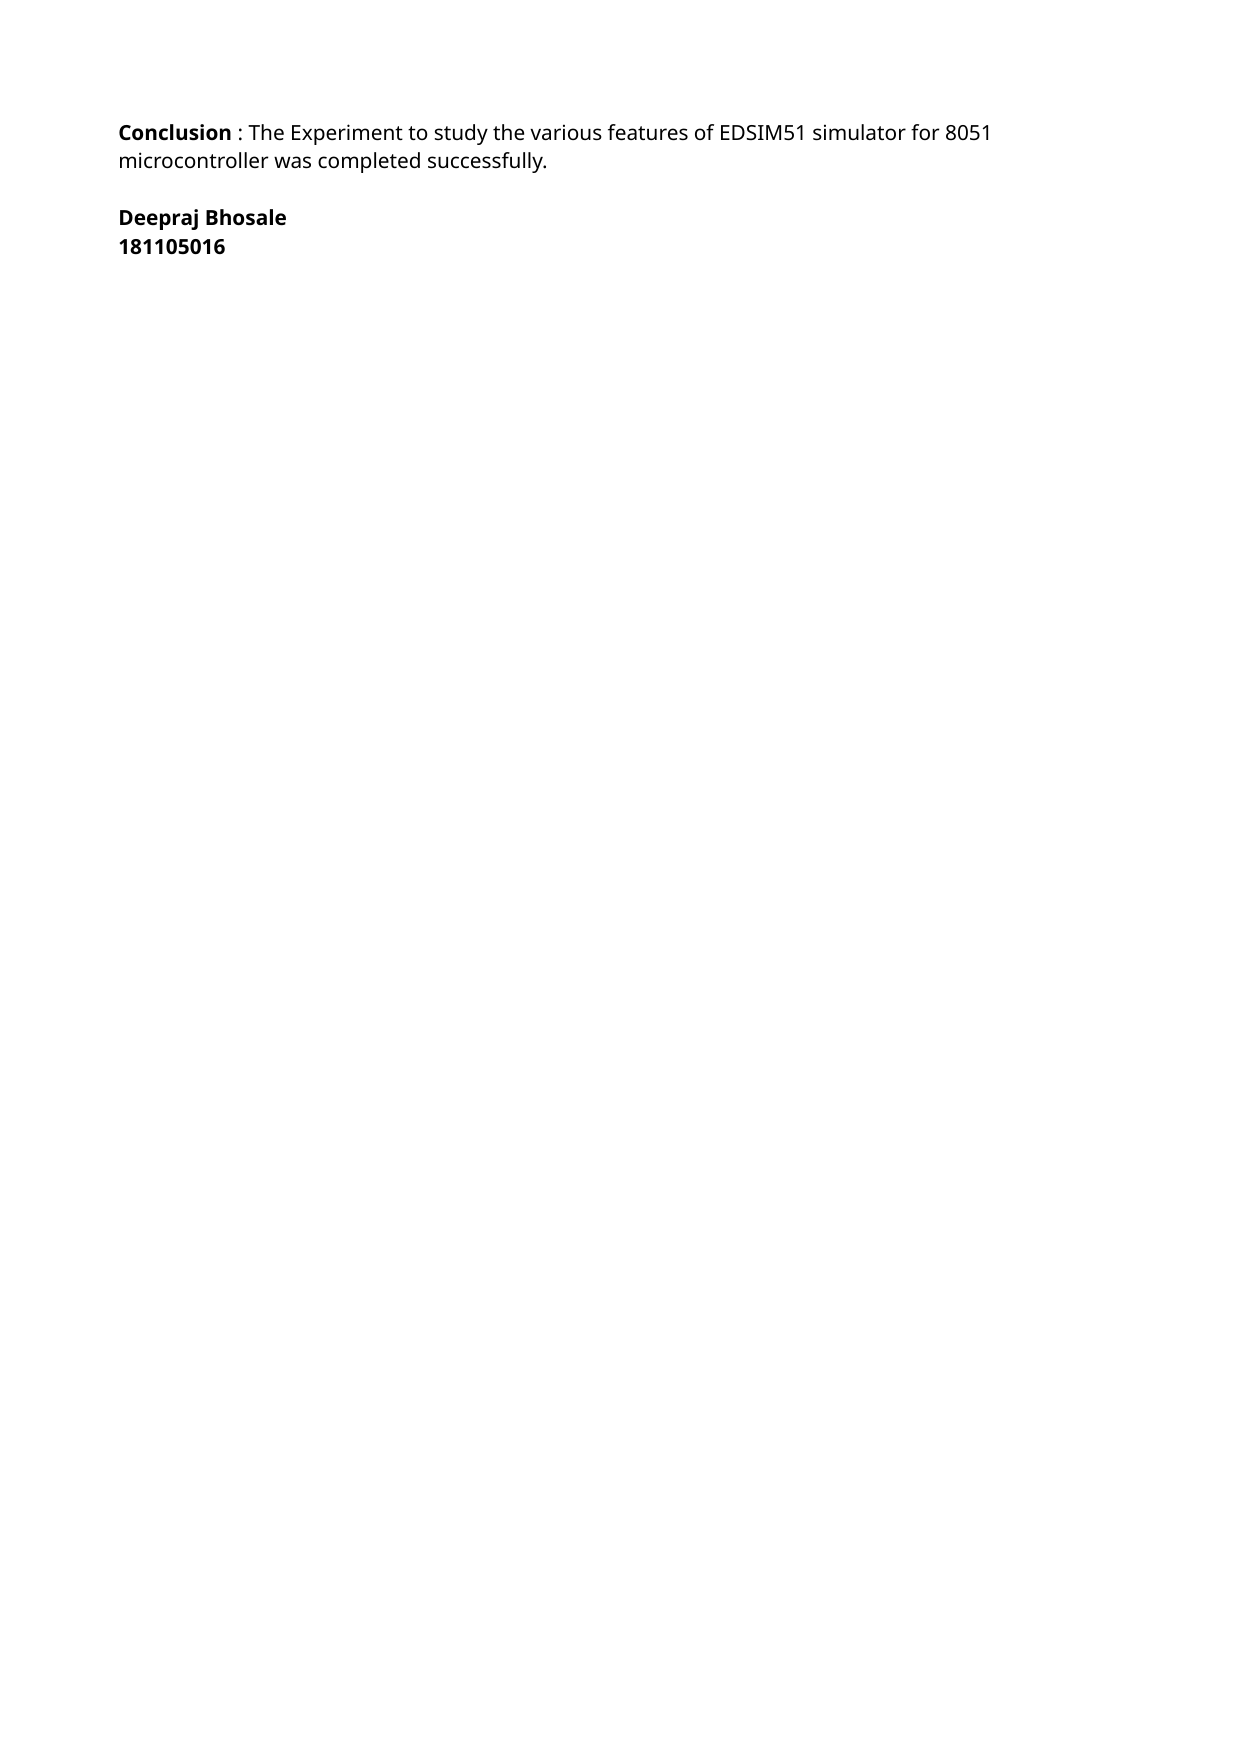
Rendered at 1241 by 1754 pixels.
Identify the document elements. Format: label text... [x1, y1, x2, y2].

text 181105016 [118, 232, 1122, 260]
text Conclusion : The Experiment to study the various features of EDSIM51 simulator for 8051 microcontroller was completed successfully. [118, 118, 1122, 175]
text Deepraj Bhosale [118, 203, 1122, 232]
